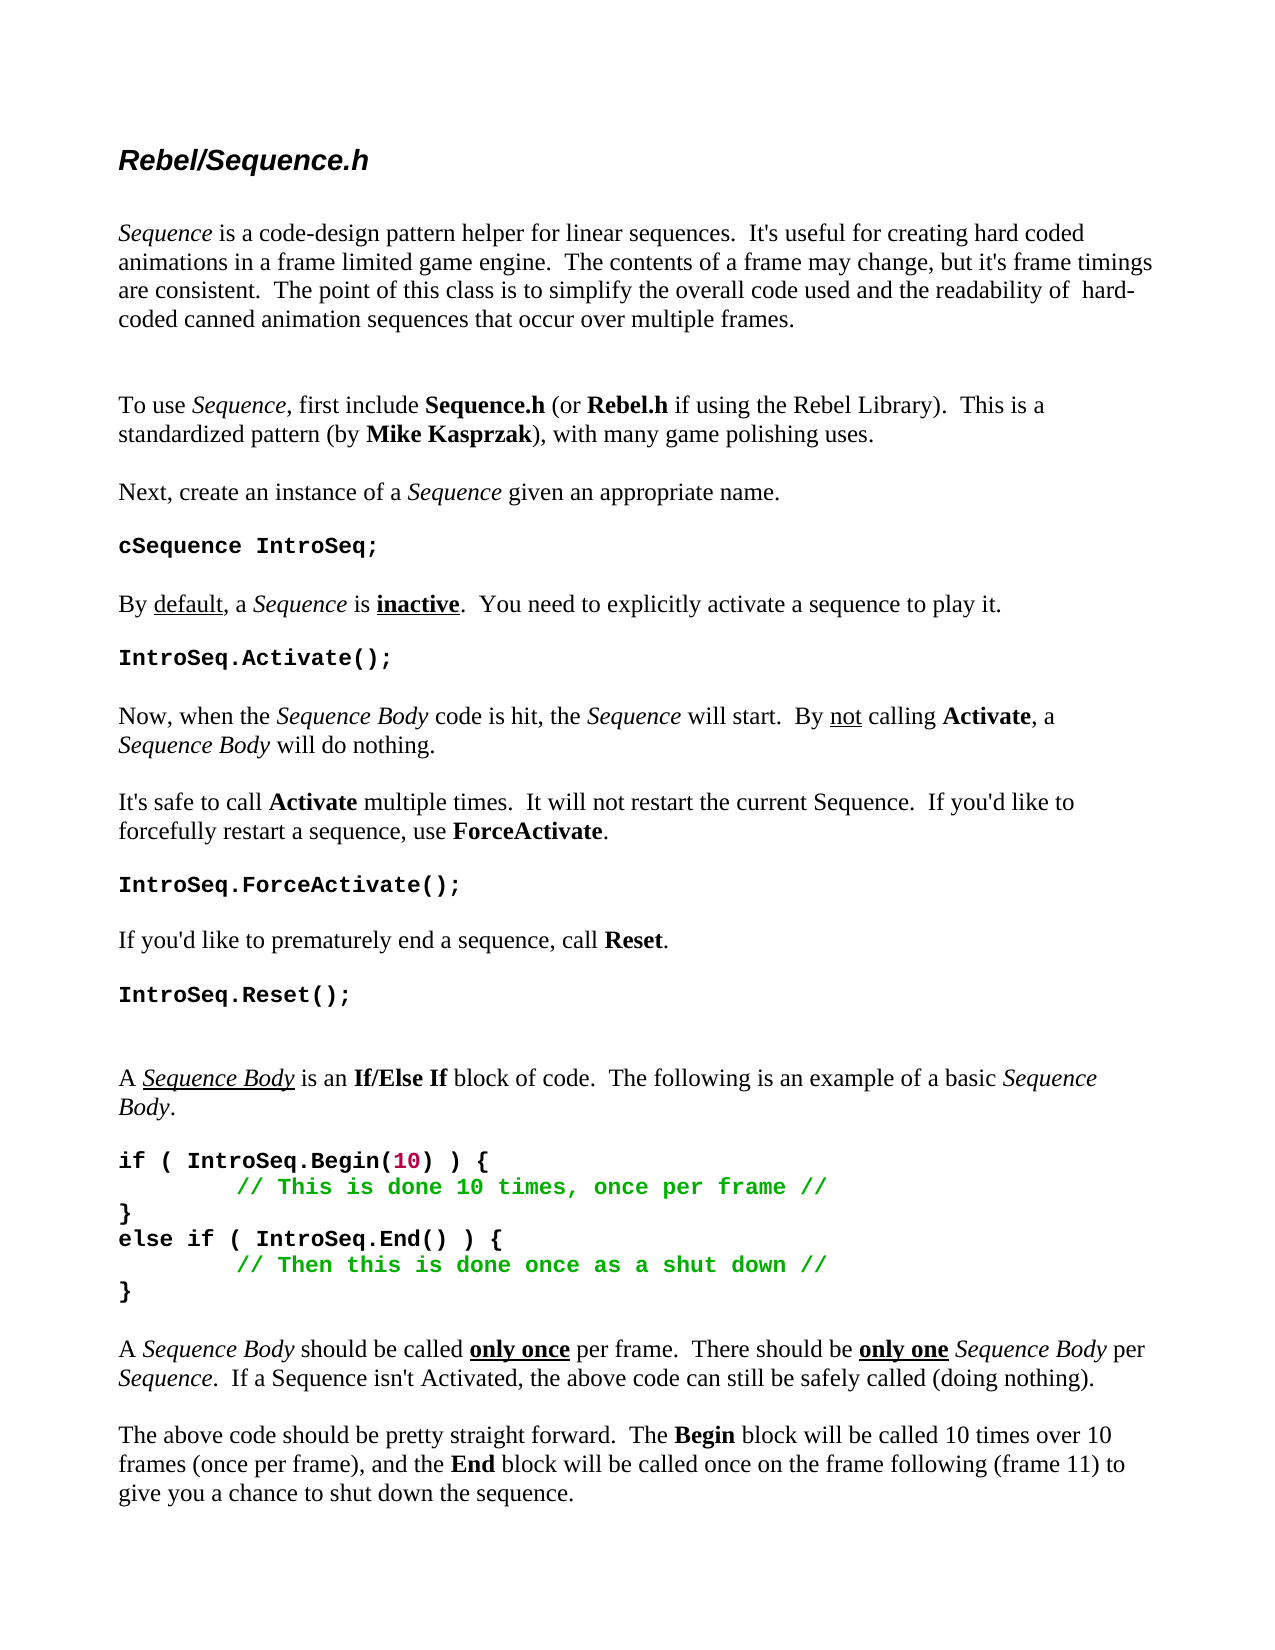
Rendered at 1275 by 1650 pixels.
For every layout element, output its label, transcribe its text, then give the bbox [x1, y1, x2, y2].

text Next, create an instance of a Sequence given an appropriate name. [118, 477, 1157, 505]
text Now, when the Sequence Body code is hit, the Sequence will start. By not calling Activate, a Sequence Body will do nothing. [118, 701, 1157, 758]
text } [118, 1202, 1157, 1228]
text By default, a Sequence is inactive. You need to explicitly activate a sequence to play it. [118, 589, 1157, 618]
text If you'd like to prematurely end a sequence, call Reset. [118, 925, 1157, 954]
text It's safe to call Activate multiple times. It will not restart the current Sequence. If you'd like to forcefully restart a sequence, use ForceActivate. [118, 787, 1157, 845]
text } [118, 1279, 1157, 1305]
text A Sequence Body should be called only once per frame. There should be only one Sequence Body per Sequence. If a Sequence isn't Activated, the above code can still be safely called (doing nothing). [118, 1334, 1157, 1392]
text cSequence IntroSeq; [118, 534, 1157, 560]
text // This is done 10 times, once per frame // [118, 1176, 1157, 1202]
text if ( IntroSeq.Begin(10) ) { [118, 1150, 1157, 1176]
text IntroSeq.Activate(); [118, 646, 1157, 672]
text IntroSeq.Reset(); [118, 983, 1157, 1009]
text else if ( IntroSeq.End() ) { [118, 1228, 1157, 1253]
text The above code should be pretty straight forward. The Begin block will be called 10 times over 10 frames (once per frame), and the End block will be called once on the frame following (frame 11) to give you a chance to shut down the sequence. [118, 1420, 1157, 1507]
text To use Sequence, first include Sequence.h (or Rebel.h if using the Rebel Library). This is a standardized pattern (by Mike Kasprzak), with many game polishing uses. [118, 390, 1157, 448]
text A Sequence Body is an If/Else If block of code. The following is an example of a basic Sequence Body. [118, 1063, 1157, 1121]
subtitle Rebel/Sequence.h [118, 143, 1157, 177]
text IntroSeq.ForceActivate(); [118, 873, 1157, 899]
text Sequence is a code-design pattern helper for linear sequences. It's useful for creating hard coded animations in a frame limited game engine. The contents of a frame may change, but it's frame timings are consistent. The point of this class is to simplify the overall code used and the readability of hard-coded canned animation sequences that occur over multiple frames. [118, 218, 1157, 333]
text // Then this is done once as a shut down // [118, 1253, 1157, 1279]
